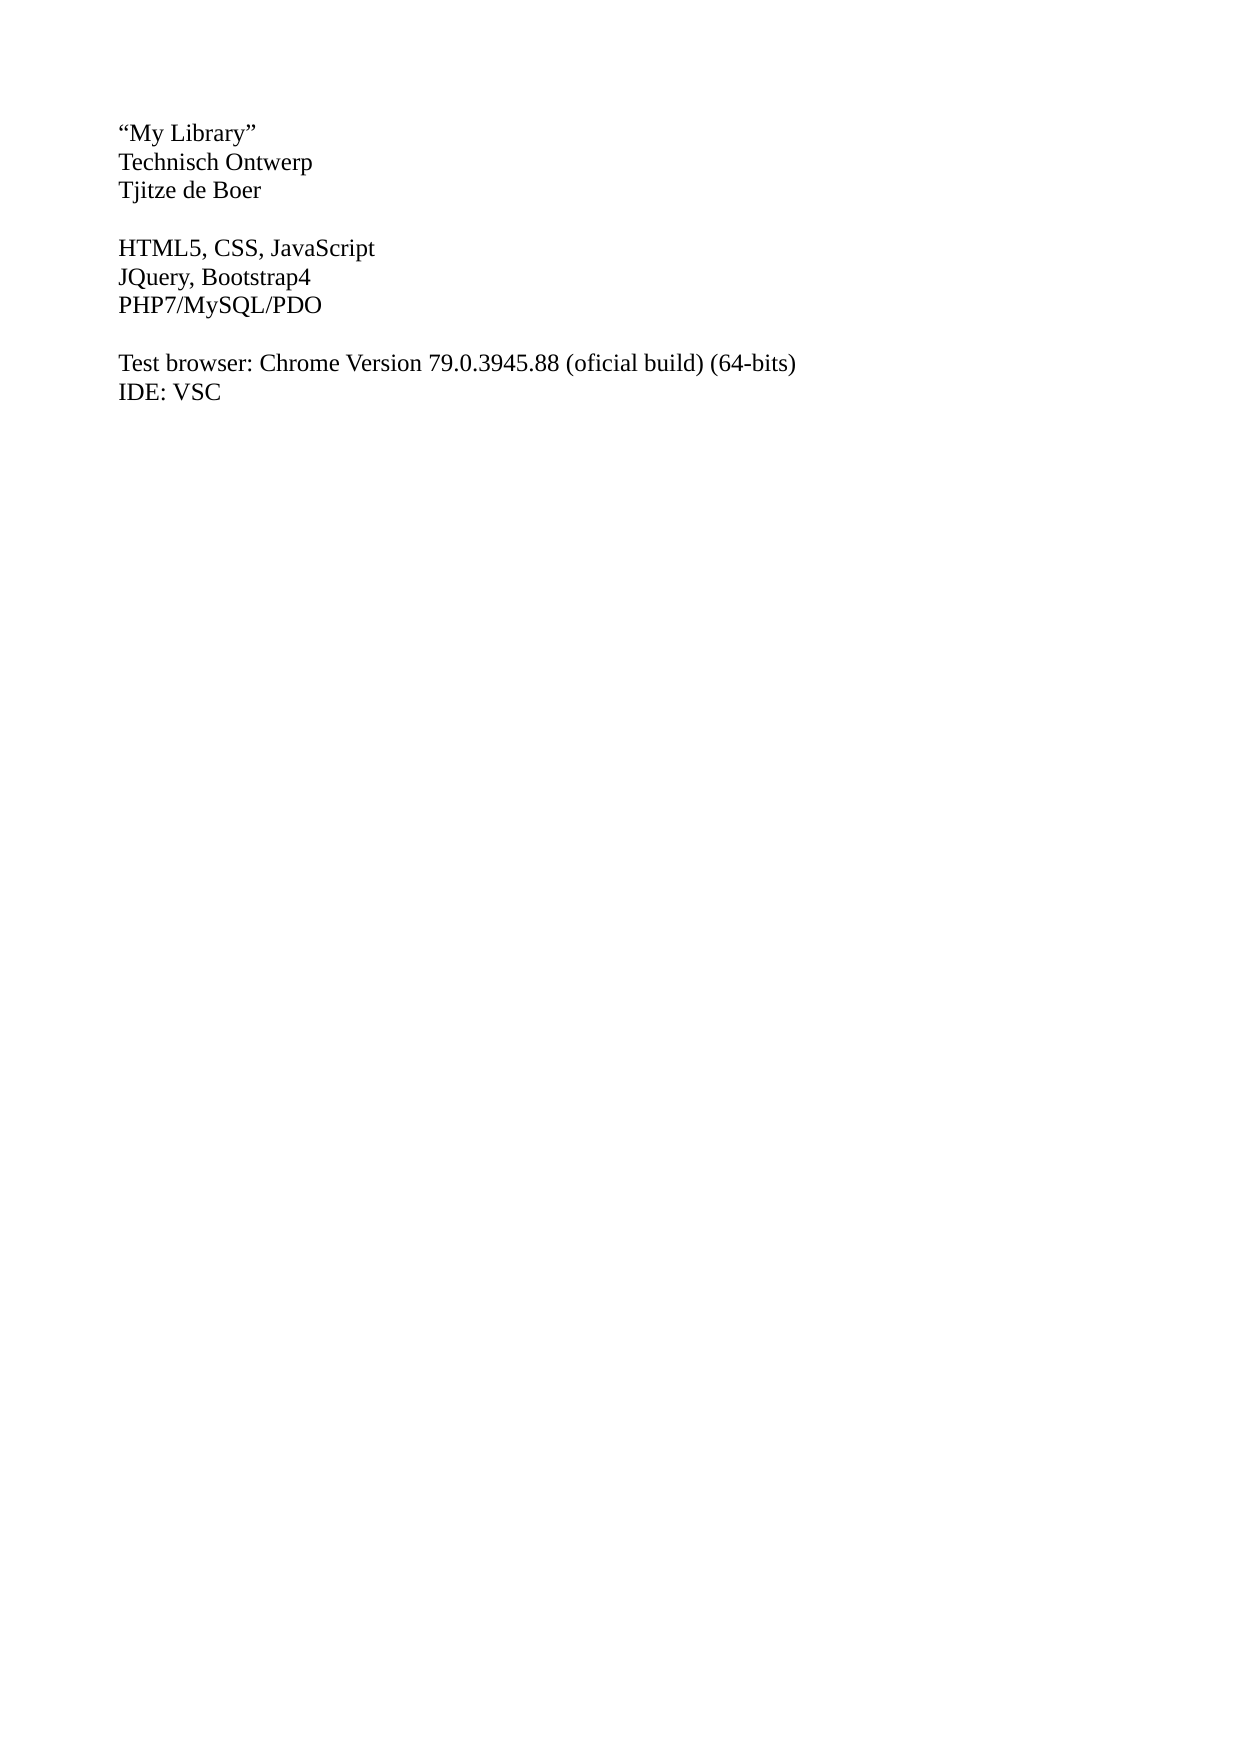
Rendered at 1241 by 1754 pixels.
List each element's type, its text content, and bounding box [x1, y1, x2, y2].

text “My Library” [118, 118, 1122, 147]
text Technisch Ontwerp [118, 147, 1122, 176]
text Tjitze de Boer [118, 176, 1122, 204]
text HTML5, CSS, JavaScript [118, 233, 1122, 262]
text JQuery, Bootstrap4 [118, 262, 1122, 291]
text Test browser: Chrome Version 79.0.3945.88 (oficial build) (64-bits) [118, 348, 1122, 377]
text IDE: VSC [118, 377, 1122, 406]
text PHP7/MySQL/PDO [118, 291, 1122, 319]
